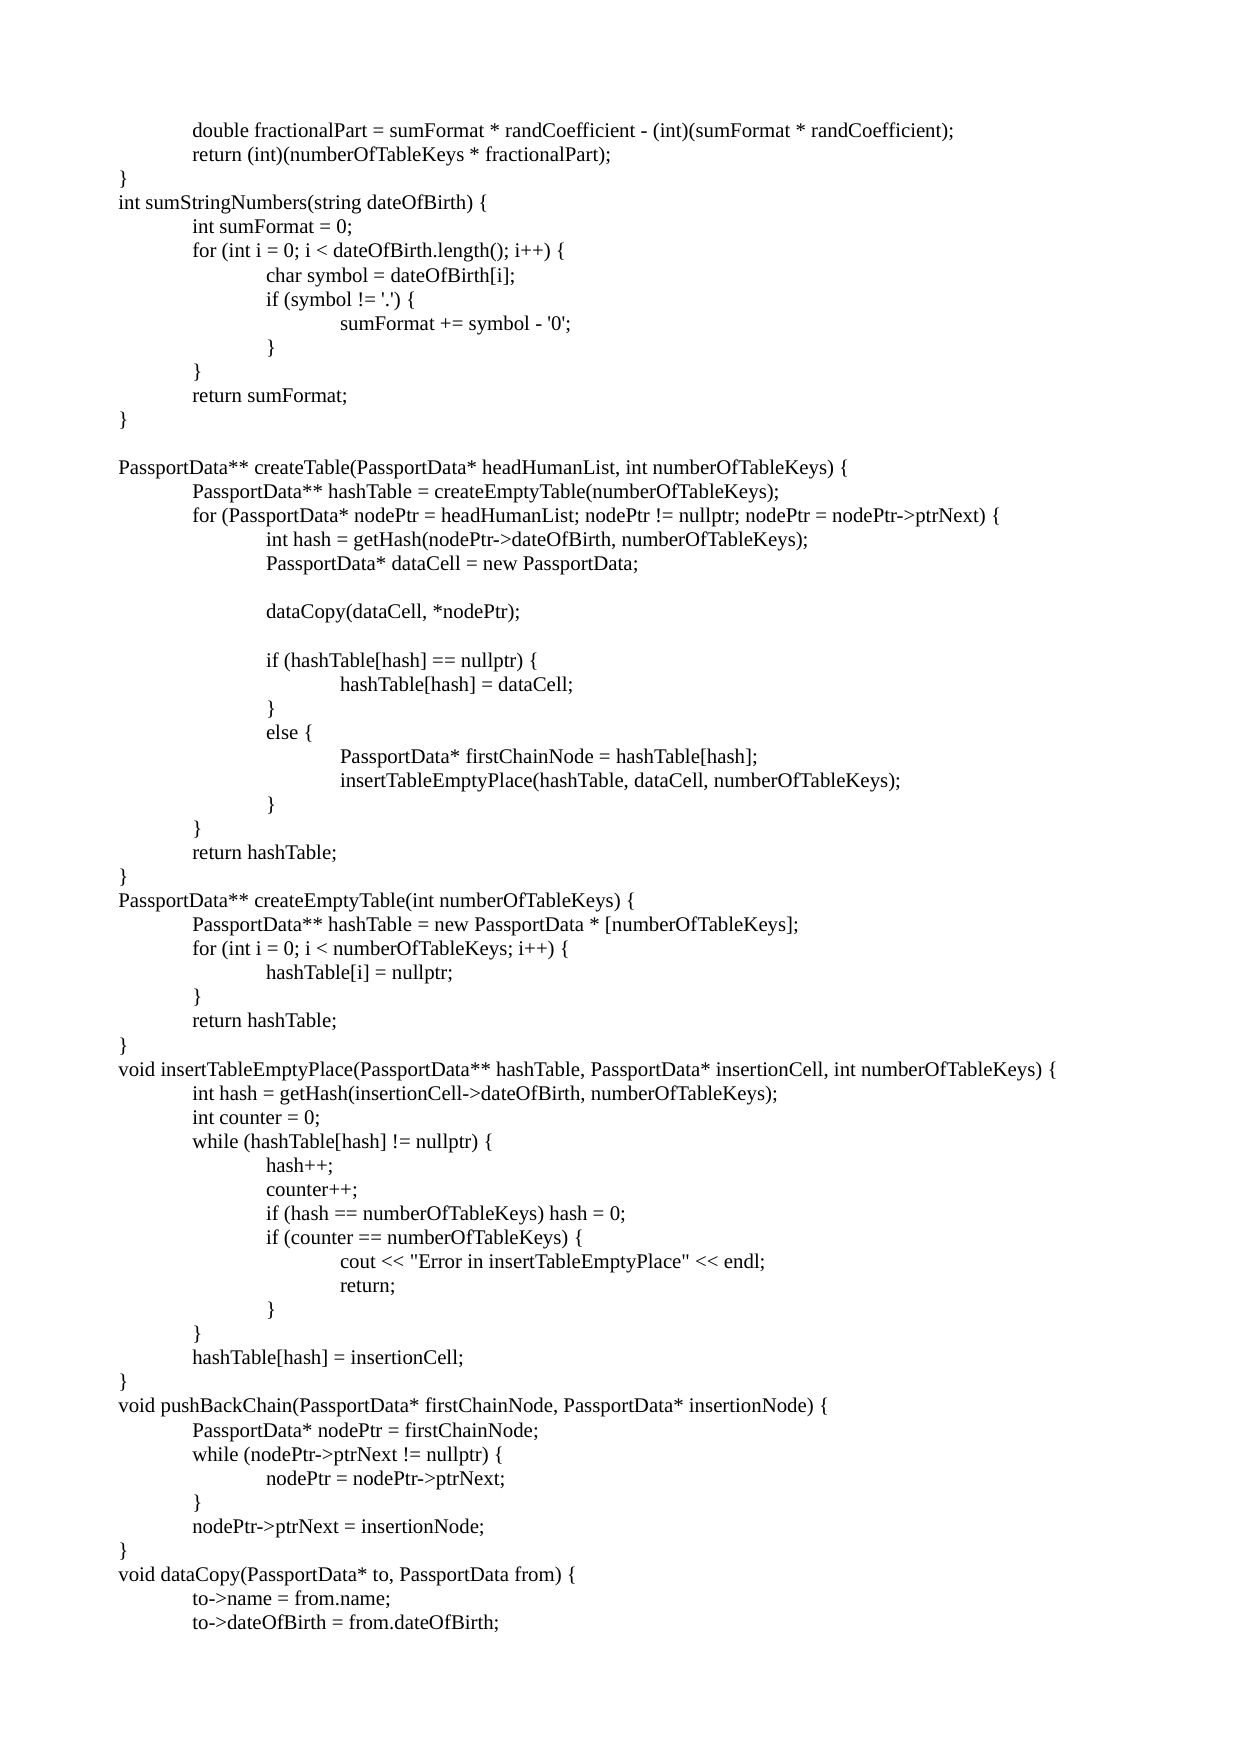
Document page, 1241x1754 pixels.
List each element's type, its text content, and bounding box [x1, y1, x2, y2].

text PassportData* firstChainNode = hashTable[hash]; [118, 744, 1122, 768]
text double fractionalPart = sumFormat * randCoefficient - (int)(sumFormat * randCoefficient); [118, 118, 1122, 142]
text } [118, 407, 1122, 431]
text } [118, 984, 1122, 1008]
text return sumFormat; [118, 383, 1122, 407]
text if (symbol != '.') { [118, 287, 1122, 311]
text } [118, 166, 1122, 190]
text insertTableEmptyPlace(hashTable, dataCell, numberOfTableKeys); [118, 768, 1122, 792]
text else { [118, 720, 1122, 744]
text dataCopy(dataCell, *nodePtr); [118, 599, 1122, 623]
text } [118, 1032, 1122, 1057]
text return hashTable; [118, 840, 1122, 864]
text nodePtr->ptrNext = insertionNode; [118, 1514, 1122, 1538]
text while (hashTable[hash] != nullptr) { [118, 1129, 1122, 1153]
text PassportData* nodePtr = firstChainNode; [118, 1417, 1122, 1442]
text } [118, 816, 1122, 840]
text } [118, 1321, 1122, 1345]
text void dataCopy(PassportData* to, PassportData from) { [118, 1562, 1122, 1586]
text int sumFormat = 0; [118, 214, 1122, 238]
text PassportData** createTable(PassportData* headHumanList, int numberOfTableKeys) { [118, 455, 1122, 479]
text PassportData** hashTable = createEmptyTable(numberOfTableKeys); [118, 479, 1122, 503]
text } [118, 1538, 1122, 1562]
text } [118, 864, 1122, 888]
text int sumStringNumbers(string dateOfBirth) { [118, 190, 1122, 214]
text PassportData* dataCell = new PassportData; [118, 551, 1122, 575]
text hashTable[hash] = dataCell; [118, 672, 1122, 696]
text to->dateOfBirth = from.dateOfBirth; [118, 1610, 1122, 1634]
text } [118, 1490, 1122, 1514]
text PassportData** createEmptyTable(int numberOfTableKeys) { [118, 888, 1122, 912]
text char symbol = dateOfBirth[i]; [118, 262, 1122, 287]
text void pushBackChain(PassportData* firstChainNode, PassportData* insertionNode) { [118, 1393, 1122, 1417]
text } [118, 696, 1122, 720]
text for (int i = 0; i < numberOfTableKeys; i++) { [118, 936, 1122, 960]
text } [118, 792, 1122, 816]
text } [118, 1297, 1122, 1321]
text to->name = from.name; [118, 1586, 1122, 1610]
text counter++; [118, 1177, 1122, 1201]
text while (nodePtr->ptrNext != nullptr) { [118, 1442, 1122, 1466]
text cout << "Error in insertTableEmptyPlace" << endl; [118, 1249, 1122, 1273]
text sumFormat += symbol - '0'; [118, 311, 1122, 335]
text for (int i = 0; i < dateOfBirth.length(); i++) { [118, 238, 1122, 262]
text PassportData** hashTable = new PassportData * [numberOfTableKeys]; [118, 912, 1122, 936]
text if (counter == numberOfTableKeys) { [118, 1225, 1122, 1249]
text } [118, 335, 1122, 359]
text return; [118, 1273, 1122, 1297]
text nodePtr = nodePtr->ptrNext; [118, 1466, 1122, 1490]
text int hash = getHash(insertionCell->dateOfBirth, numberOfTableKeys); [118, 1081, 1122, 1105]
text return (int)(numberOfTableKeys * fractionalPart); [118, 142, 1122, 166]
text for (PassportData* nodePtr = headHumanList; nodePtr != nullptr; nodePtr = nodePtr->ptrNext) { [118, 503, 1122, 527]
text if (hashTable[hash] == nullptr) { [118, 647, 1122, 672]
text } [118, 359, 1122, 383]
text hashTable[hash] = insertionCell; [118, 1345, 1122, 1369]
text hash++; [118, 1153, 1122, 1177]
text return hashTable; [118, 1008, 1122, 1032]
text int hash = getHash(nodePtr->dateOfBirth, numberOfTableKeys); [118, 527, 1122, 551]
text } [118, 1369, 1122, 1393]
text if (hash == numberOfTableKeys) hash = 0; [118, 1201, 1122, 1225]
text hashTable[i] = nullptr; [118, 960, 1122, 984]
text void insertTableEmptyPlace(PassportData** hashTable, PassportData* insertionCell, int numberOfTableKeys) { [118, 1057, 1122, 1081]
text int counter = 0; [118, 1105, 1122, 1129]
